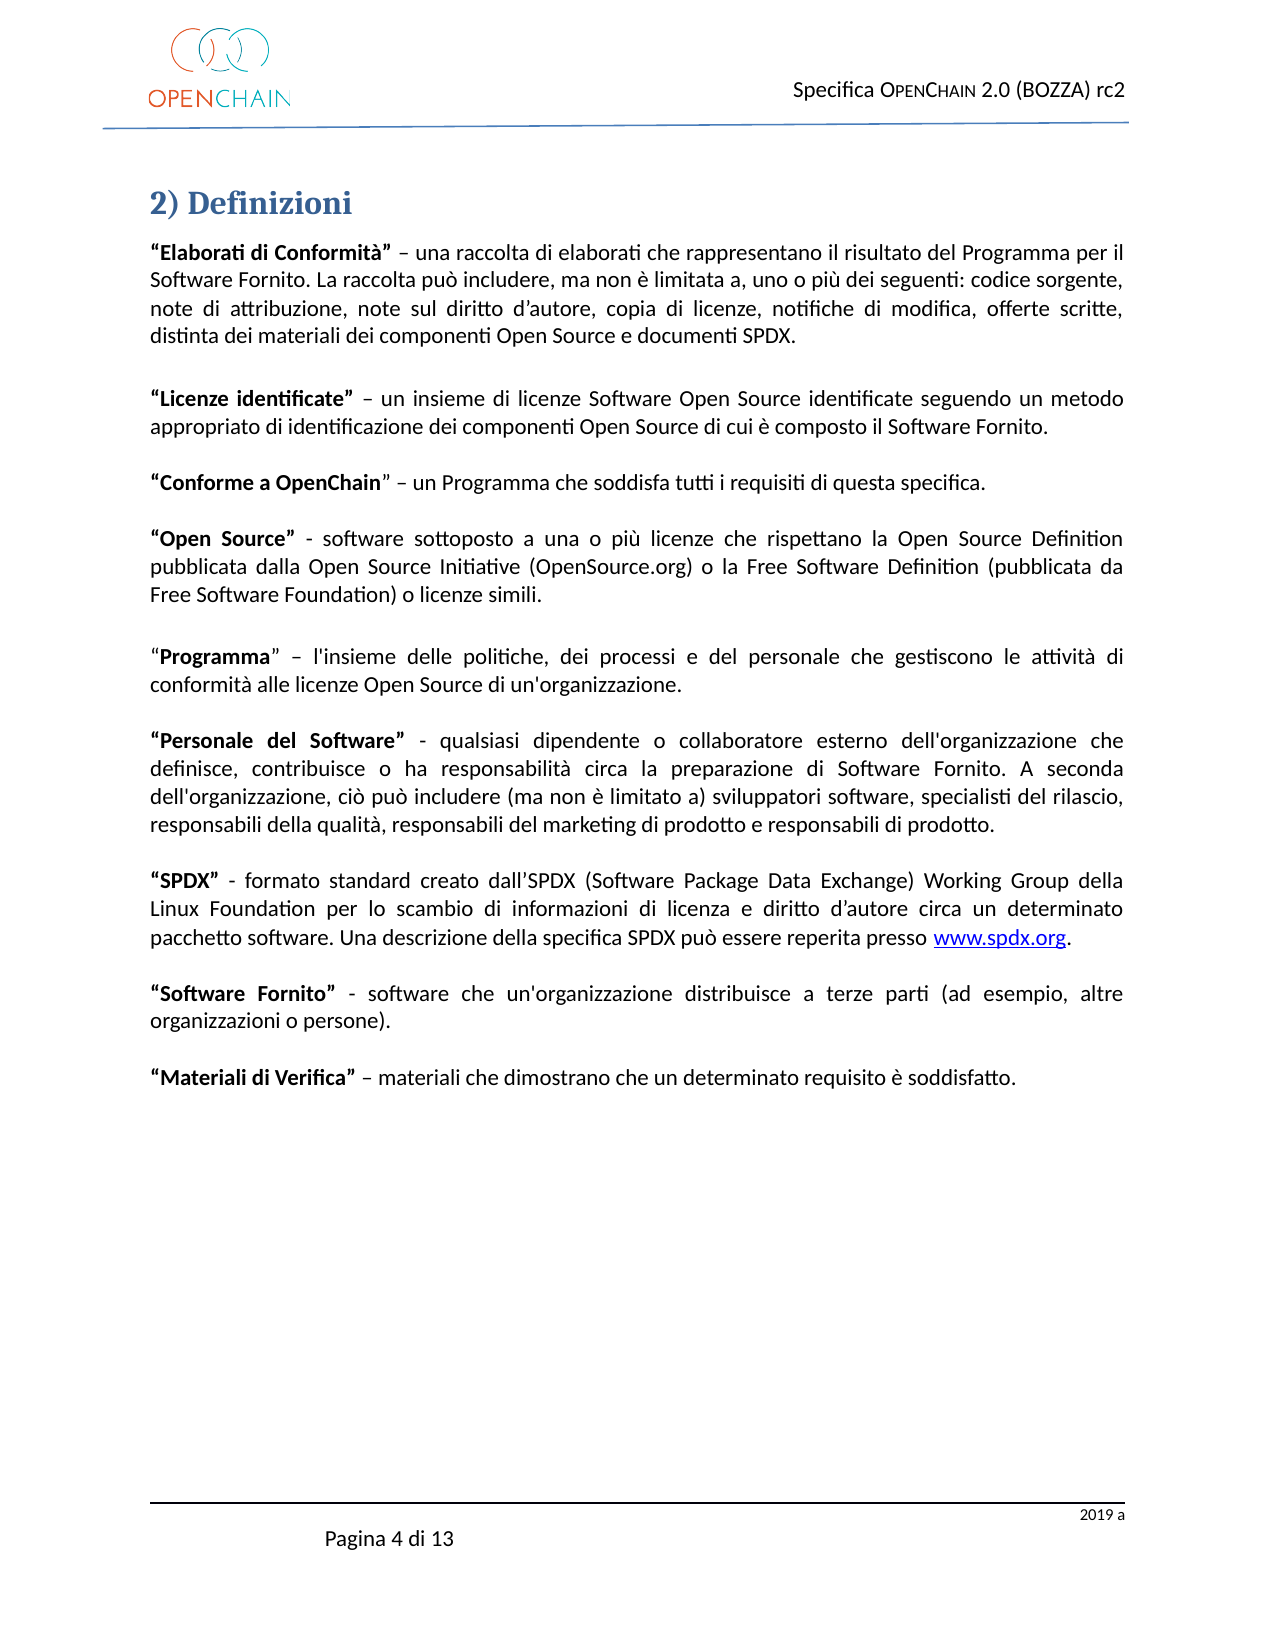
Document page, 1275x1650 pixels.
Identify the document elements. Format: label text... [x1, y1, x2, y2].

text “Licenze identificate” – un insieme di licenze Software Open Source identificate seguendo un metodo appropriato di identificazione dei componenti Open Source di cui è composto il Software Fornito. [150, 384, 1125, 440]
text “Software Fornito” - software che un'organizzazione distribuisce a terze parti (ad esempio, altre organizzazioni o persone). [150, 979, 1125, 1035]
text “Elaborati di Conformità” – una raccolta di elaborati che rappresentano il risultato del Programma per il Software Fornito. La raccolta può includere, ma non è limitata a, uno o più dei seguenti: codice sorgente, note di attribuzione, note sul diritto d’autore, copia di licenze, notifiche di modifica, offerte scritte, distinta dei materiali dei componenti Open Source e documenti SPDX. [150, 238, 1125, 350]
text “Programma” – l'insieme delle politiche, dei processi e del personale che gestiscono le attività di conformità alle licenze Open Source di un'organizzazione. [150, 642, 1125, 698]
text “Materiali di Verifica” – materiali che dimostrano che un determinato requisito è soddisfatto. [150, 1063, 1125, 1091]
text “Open Source” - software sottoposto a una o più licenze che rispettano la Open Source Definition pubblicata dalla Open Source Initiative (OpenSource.org) o la Free Software Definition (pubblicata da Free Software Foundation) o licenze simili. [150, 524, 1125, 608]
picture [148, 28, 290, 108]
text “Conforme a OpenChain” – un Programma che soddisfa tutti i requisiti di questa specifica. [150, 468, 1125, 496]
subtitle Definizioni [150, 184, 1125, 223]
text “SPDX” - formato standard creato dall’SPDX (Software Package Data Exchange) Working Group della Linux Foundation per lo scambio di informazioni di licenza e diritto d’autore circa un determinato pacchetto software. Una descrizione della specifica SPDX può essere reperita presso www.spdx.org. [150, 867, 1125, 951]
text “Personale del Software” - qualsiasi dipendente o collaboratore esterno dell'organizzazione che definisce, contribuisce o ha responsabilità circa la preparazione di Software Fornito. A seconda dell'organizzazione, ciò può includere (ma non è limitato a) sviluppatori software, specialisti del rilascio, responsabili della qualità, responsabili del marketing di prodotto e responsabili di prodotto. [150, 726, 1125, 838]
